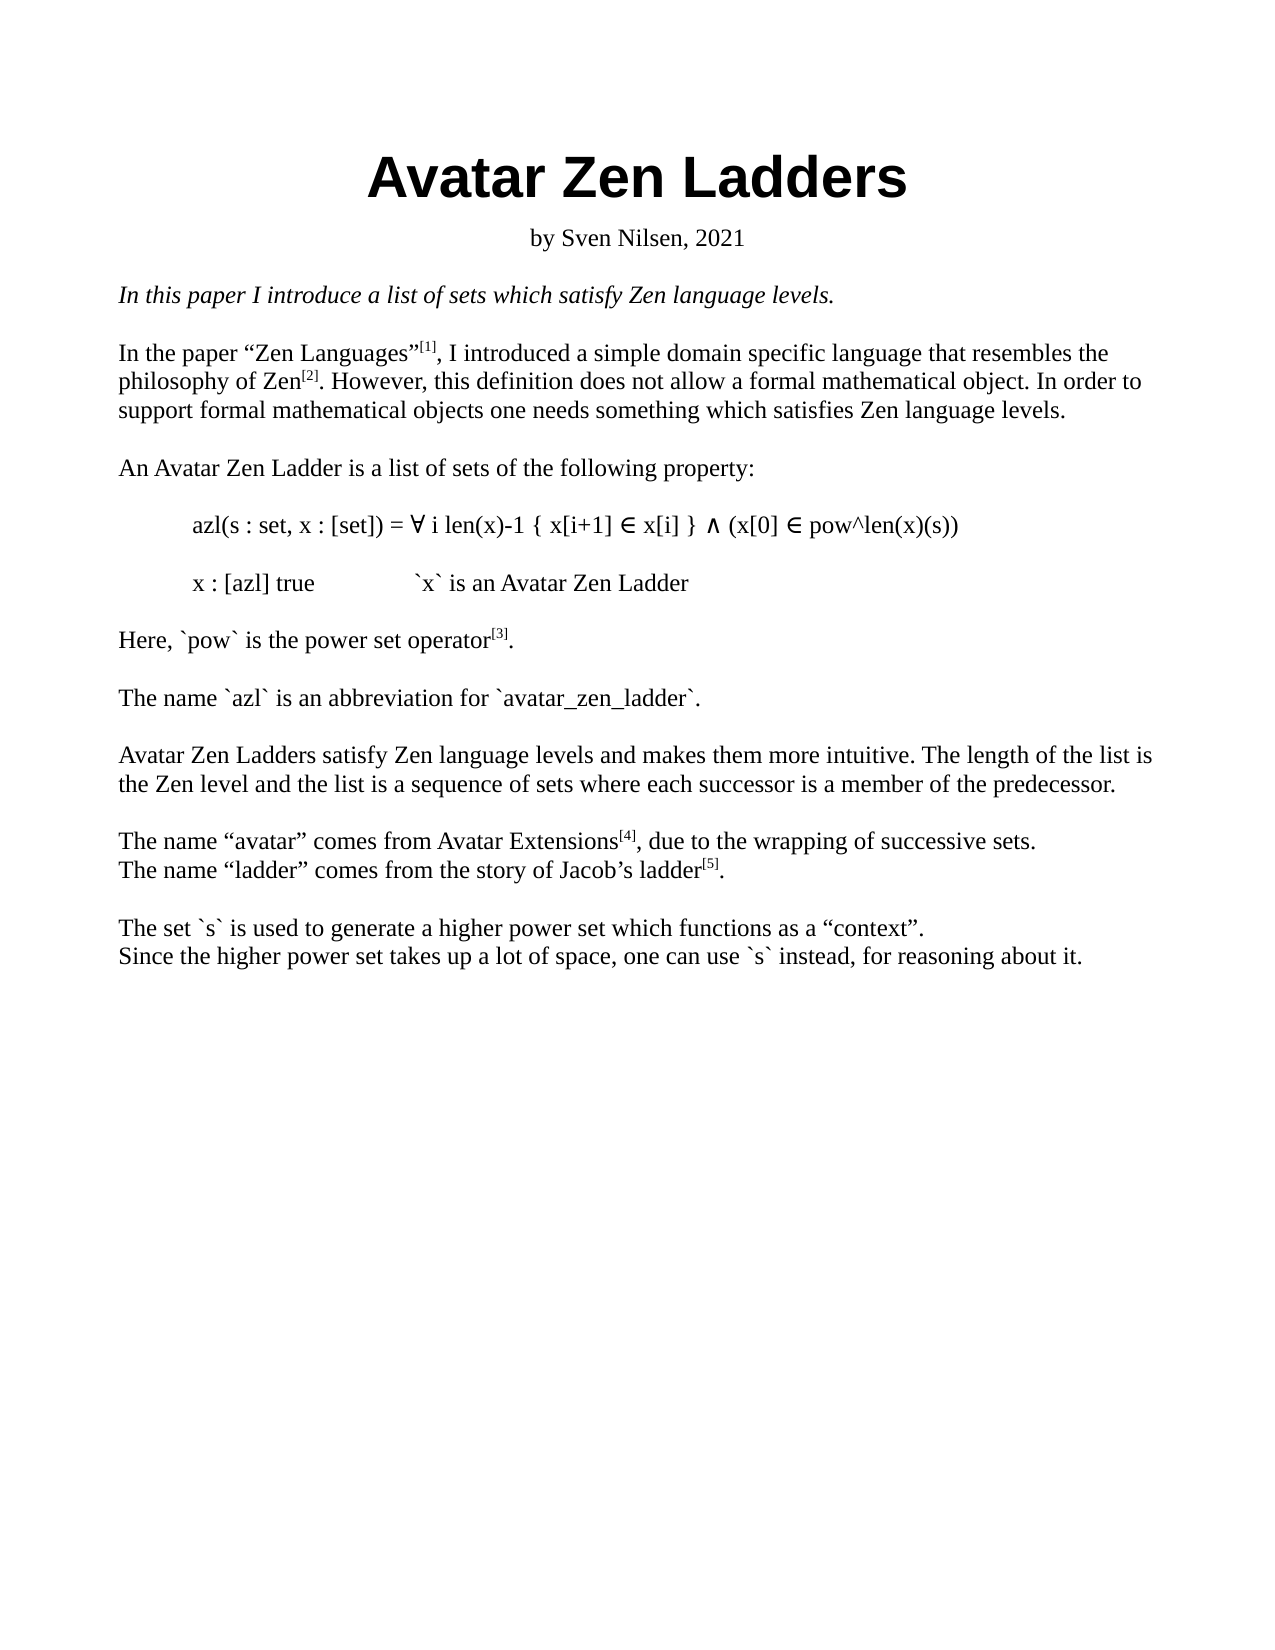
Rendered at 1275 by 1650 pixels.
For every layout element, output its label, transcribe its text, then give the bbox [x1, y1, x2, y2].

text The name `azl` is an abbreviation for `avatar_zen_ladder`. [118, 683, 1157, 711]
text The name “avatar” comes from Avatar Extensions[4], due to the wrapping of successive sets. [118, 826, 1157, 855]
text Since the higher power set takes up a lot of space, one can use `s` instead, for reasoning about it. [118, 941, 1157, 970]
text An Avatar Zen Ladder is a list of sets of the following property: [118, 453, 1157, 481]
text by Sven Nilsen, 2021 [118, 223, 1157, 251]
text azl(s : set, x : [set]) = ∀ i len(x)-1 { x[i+1] ∈ x[i] } ∧ (x[0] ∈ pow^len(x)(s)) [118, 510, 1157, 539]
text The set `s` is used to generate a higher power set which functions as a “context”. [118, 913, 1157, 941]
text The name “ladder” comes from the story of Jacob’s ladder[5]. [118, 855, 1157, 884]
text In the paper “Zen Languages”[1], I introduced a simple domain specific language that resembles the philosophy of Zen[2]. However, this definition does not allow a formal mathematical object. In order to support formal mathematical objects one needs something which satisfies Zen language levels. [118, 338, 1157, 424]
title Avatar Zen Ladders [118, 143, 1157, 210]
text x : [azl] true `x` is an Avatar Zen Ladder [118, 568, 1157, 596]
text In this paper I introduce a list of sets which satisfy Zen language levels. [118, 280, 1157, 309]
text Avatar Zen Ladders satisfy Zen language levels and makes them more intuitive. The length of the list is the Zen level and the list is a sequence of sets where each successor is a member of the predecessor. [118, 740, 1157, 798]
text Here, `pow` is the power set operator[3]. [118, 625, 1157, 654]
